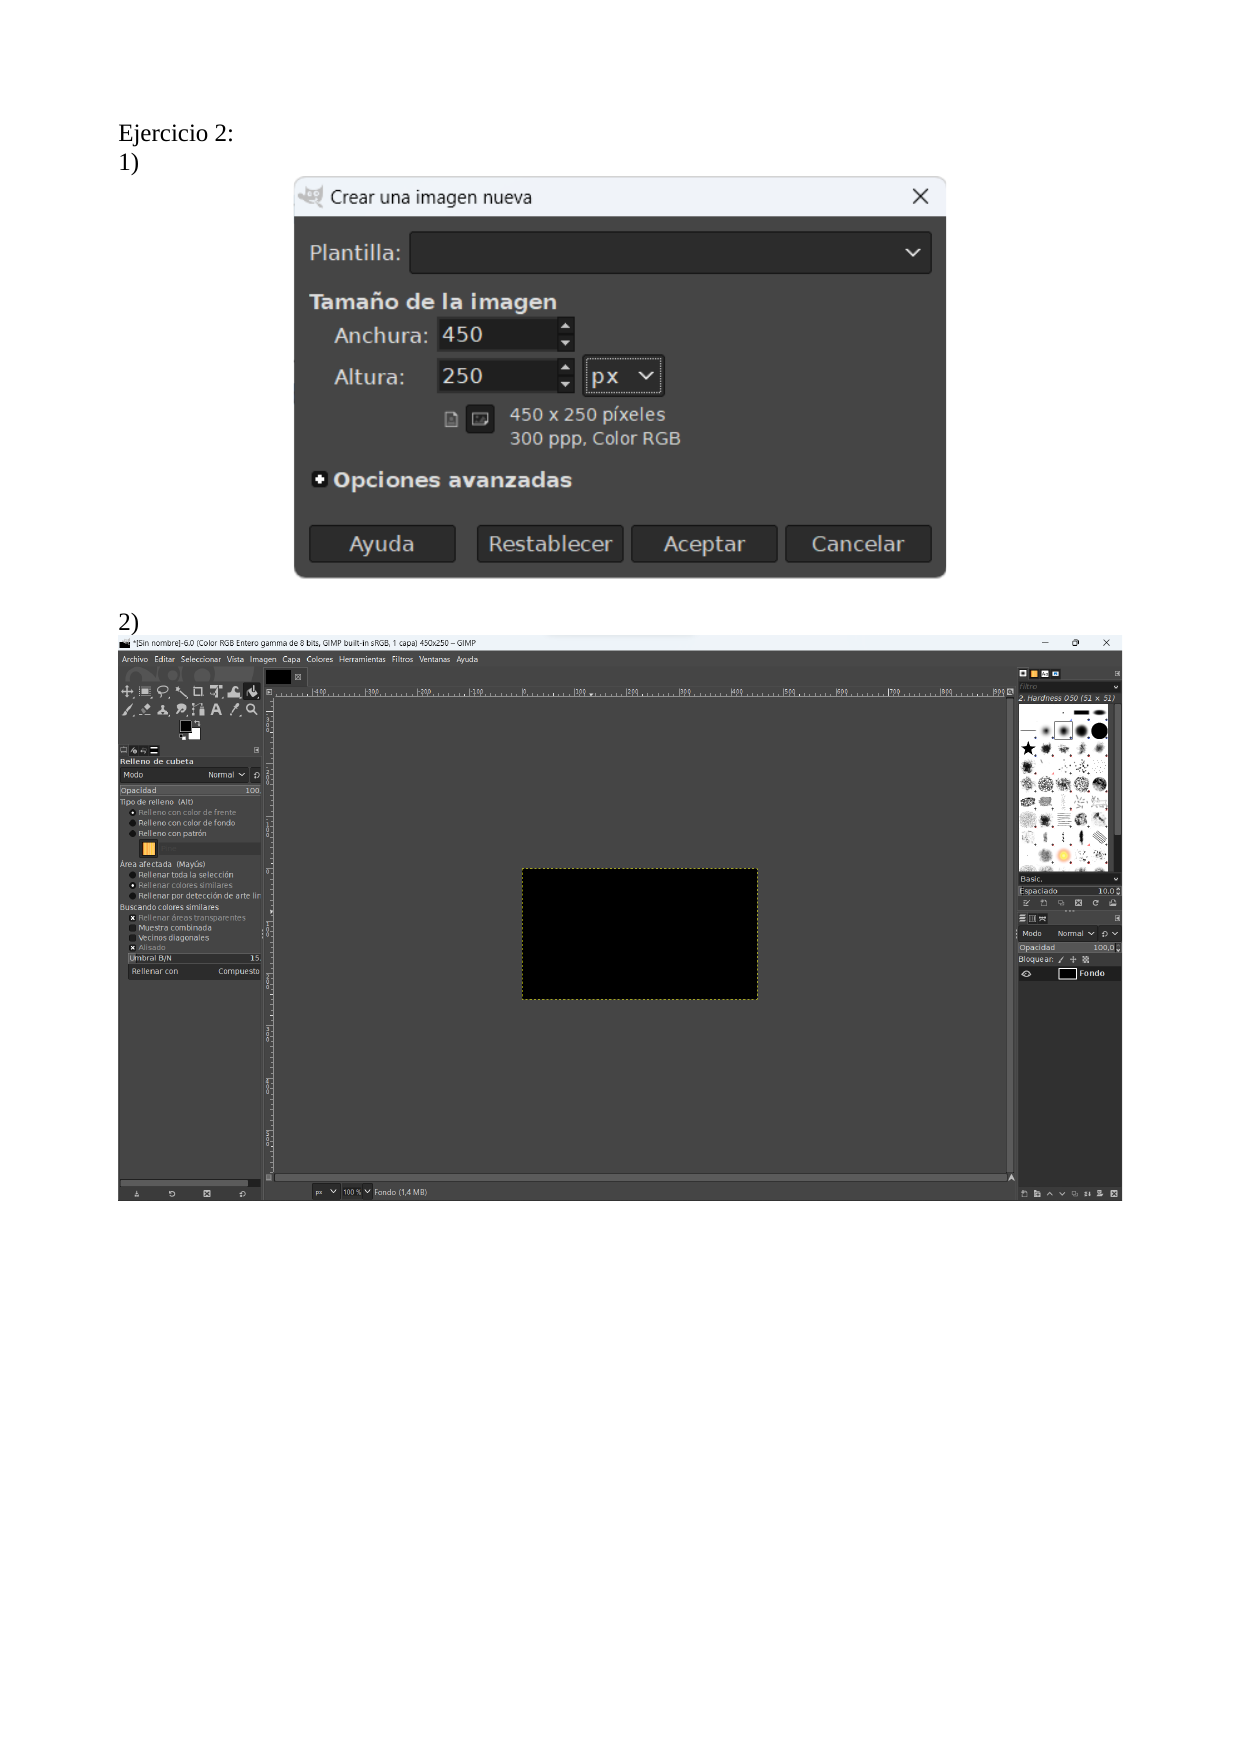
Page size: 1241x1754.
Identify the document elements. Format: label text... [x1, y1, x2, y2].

text 1) [118, 147, 1122, 176]
text 2) [118, 607, 1122, 635]
text Ejercicio 2: [118, 118, 1122, 147]
picture [118, 635, 1123, 1201]
picture [293, 175, 947, 579]
